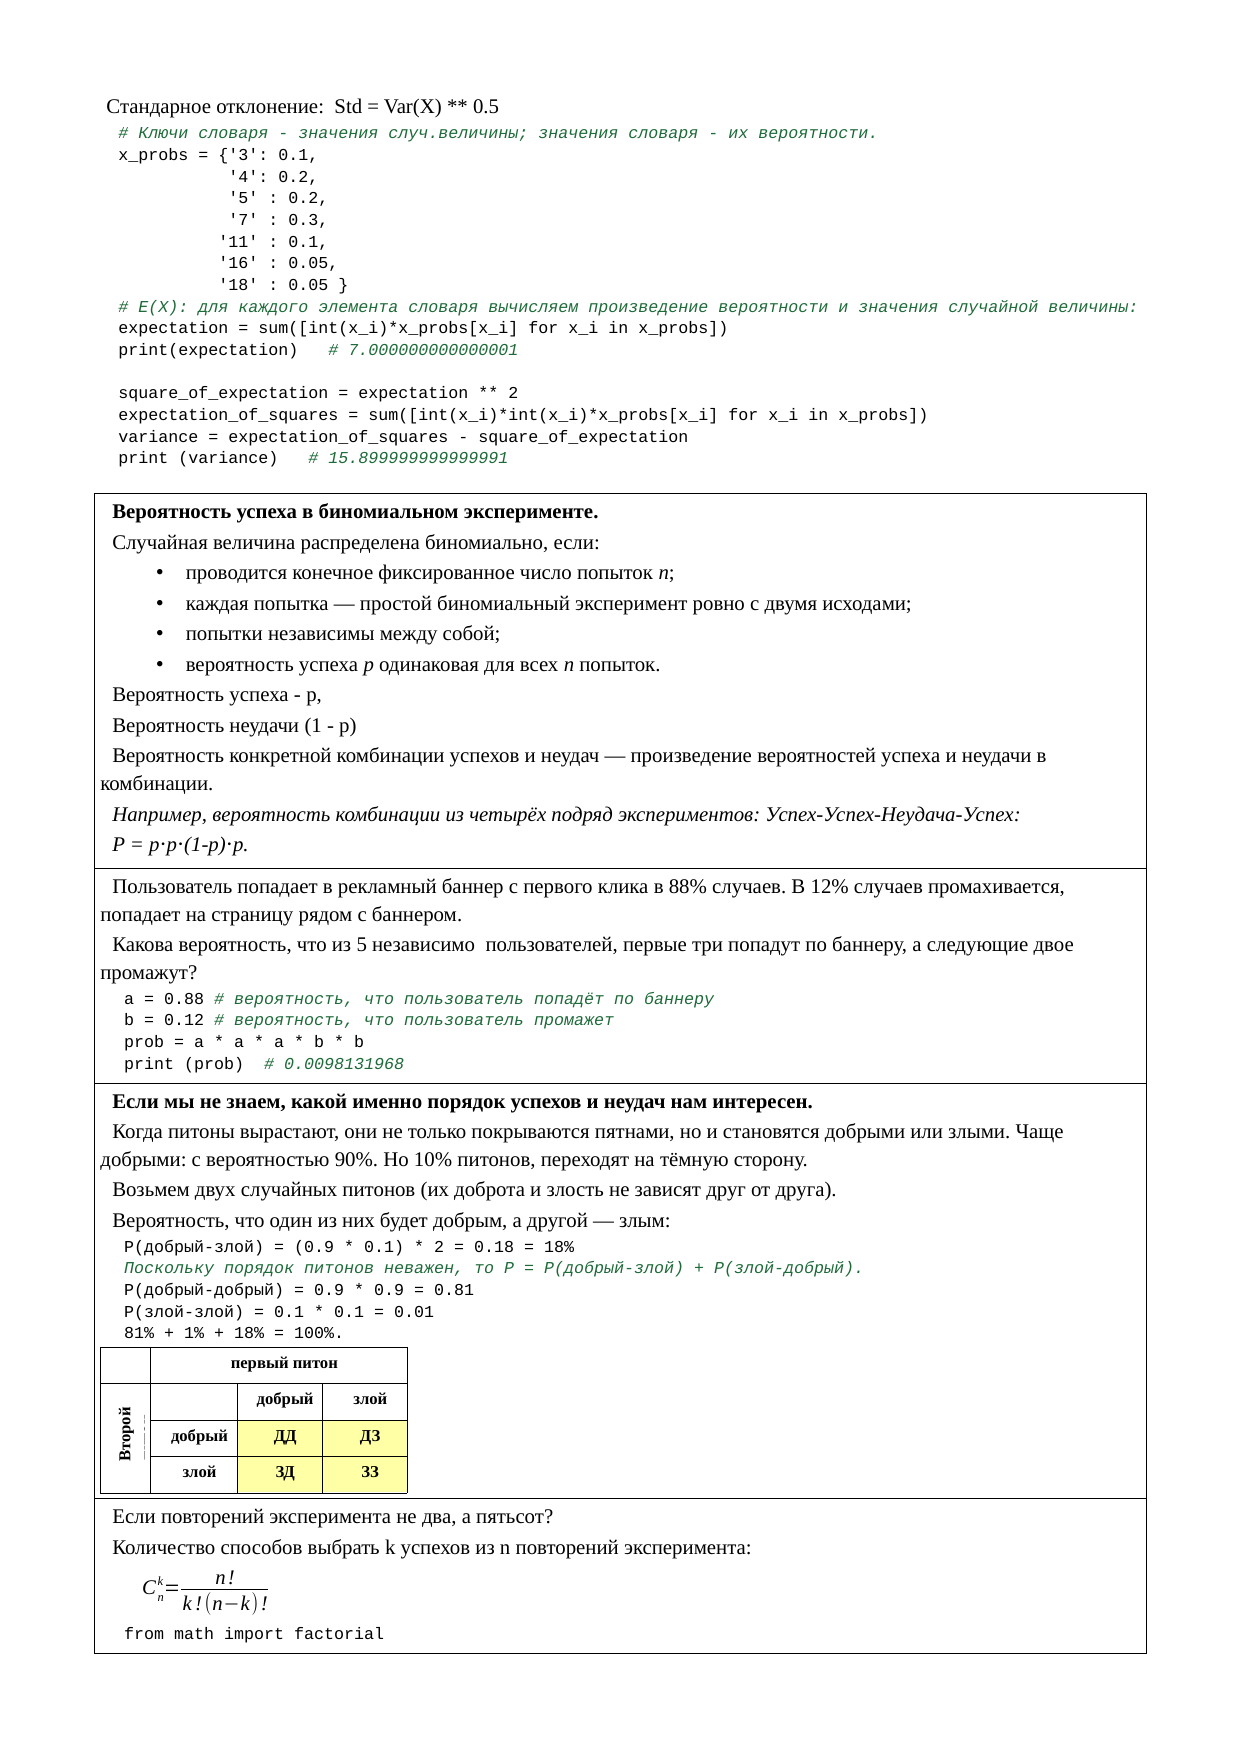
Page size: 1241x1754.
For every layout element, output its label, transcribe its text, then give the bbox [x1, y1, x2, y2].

table_cell Если повторений эксперимента не два, а пятьсот? Количество способов выбрать k успехов из n повторений эксперимента: from math import factorial c = factorial(n)/(factorial(k)*factorial(n - k)) print(с) [95, 1499, 1146, 1653]
text # E(X): для каждого элемента словаря вычисляем произведение вероятности и значения случайной величины: [94, 298, 1146, 317]
table_header [101, 1348, 150, 1383]
text '5' : 0.2, [94, 190, 1146, 209]
text expectation = sum([int(x_i)*x_probs[x_i] for x_i in x_probs]) [94, 320, 1146, 339]
table_cell добрый [151, 1421, 237, 1456]
text Стандарное отклонение: Std = Var(X) ** 0.5 [94, 94, 1146, 118]
text print(expectation) # 7.000000000000001 [94, 342, 1146, 361]
table_header первый питон [151, 1348, 407, 1383]
table_cell Пользователь попадает в рекламный баннер с первого клика в 88% случаев. В 12% случаев промахивается, попадает на страницу рядом с баннером. Какова вероятность, что из 5 независимо пользователей, первые три попадут по баннеру, а следующие двое промажут? a = 0.88 # вероятность, что пользователь попадёт по баннеру b = 0.12 # вероятность, что пользователь промажет prob = a * a * a * b * b print (prob) # 0.0098131968 [95, 869, 1146, 1083]
text variance = expectation_of_squares - square_of_expectation [94, 428, 1146, 447]
table_cell ДЗ [323, 1421, 407, 1456]
table_cell [151, 1384, 237, 1419]
table_cell ЗД [238, 1457, 322, 1492]
text '18' : 0.05 } [94, 277, 1146, 296]
text '4': 0.2, [94, 168, 1146, 187]
text square_of_expectation = expectation ** 2 [94, 385, 1146, 404]
table_cell ДД [238, 1421, 322, 1456]
text '7' : 0.3, [94, 212, 1146, 231]
text print (variance) # 15.899999999999991 [94, 450, 1146, 469]
table_cell Если мы не знаем, какой именно порядок успехов и неудач нам интересен. Когда питоны вырастают, они не только покрываются пятнами, но и становятся добрыми или злыми. Чаще добрыми: с вероятностью 90%. Но 10% питонов, переходят на тёмную сторону. Возьмем двух случайных питонов (их доброта и злость не зависят друг от друга). Вероятность, что один из них будет добрым, а другой — злым: P(добрый-злой) = (0.9 * 0.1) * 2 = 0.18 = 18% Поскольку порядок питонов неважен, то P = P(добрый-злой) + P(злой-добрый). P(добрый-добрый) = 0.9 * 0.9 = 0.81 Р(злой-злой) = 0.1 * 0.1 = 0.01 81% + 1% + 18% = 100%. [95, 1084, 1146, 1498]
table_header Вероятность успеха в биномиальном эксперименте. Случайная величина распределена биномиально, если: проводится конечное фиксированное число попыток n; каждая попытка — простой биномиальный эксперимент ровно с двумя исходами; попытки независимы между собой; вероятность успеха p одинаковая для всех n попыток. Вероятность успеха - p, Вероятность неудачи (1 - p) Вероятность конкретной комбинации успехов и неудач — произведение вероятностей успеха и неудачи в комбинации. Например, вероятность комбинации из четырёх подряд экспериментов: Успех-Успех-Неудача-Успех: P = p⋅p⋅(1-p)⋅p. [95, 494, 1146, 868]
table_cell злой [323, 1384, 407, 1419]
table_cell Второй питон [101, 1384, 150, 1492]
table_cell добрый [238, 1384, 322, 1419]
text '16' : 0.05, [94, 255, 1146, 274]
text x_probs = {'3': 0.1, [94, 147, 1146, 166]
table_cell злой [151, 1457, 237, 1492]
table_cell ЗЗ [323, 1457, 407, 1492]
text '11' : 0.1, [94, 233, 1146, 252]
text # Ключи словаря - значения случ.величины; значения словаря - их вероятности. [94, 125, 1146, 144]
text expectation_of_squares = sum([int(x_i)*int(x_i)*x_probs[x_i] for x_i in x_probs]) [94, 407, 1146, 426]
